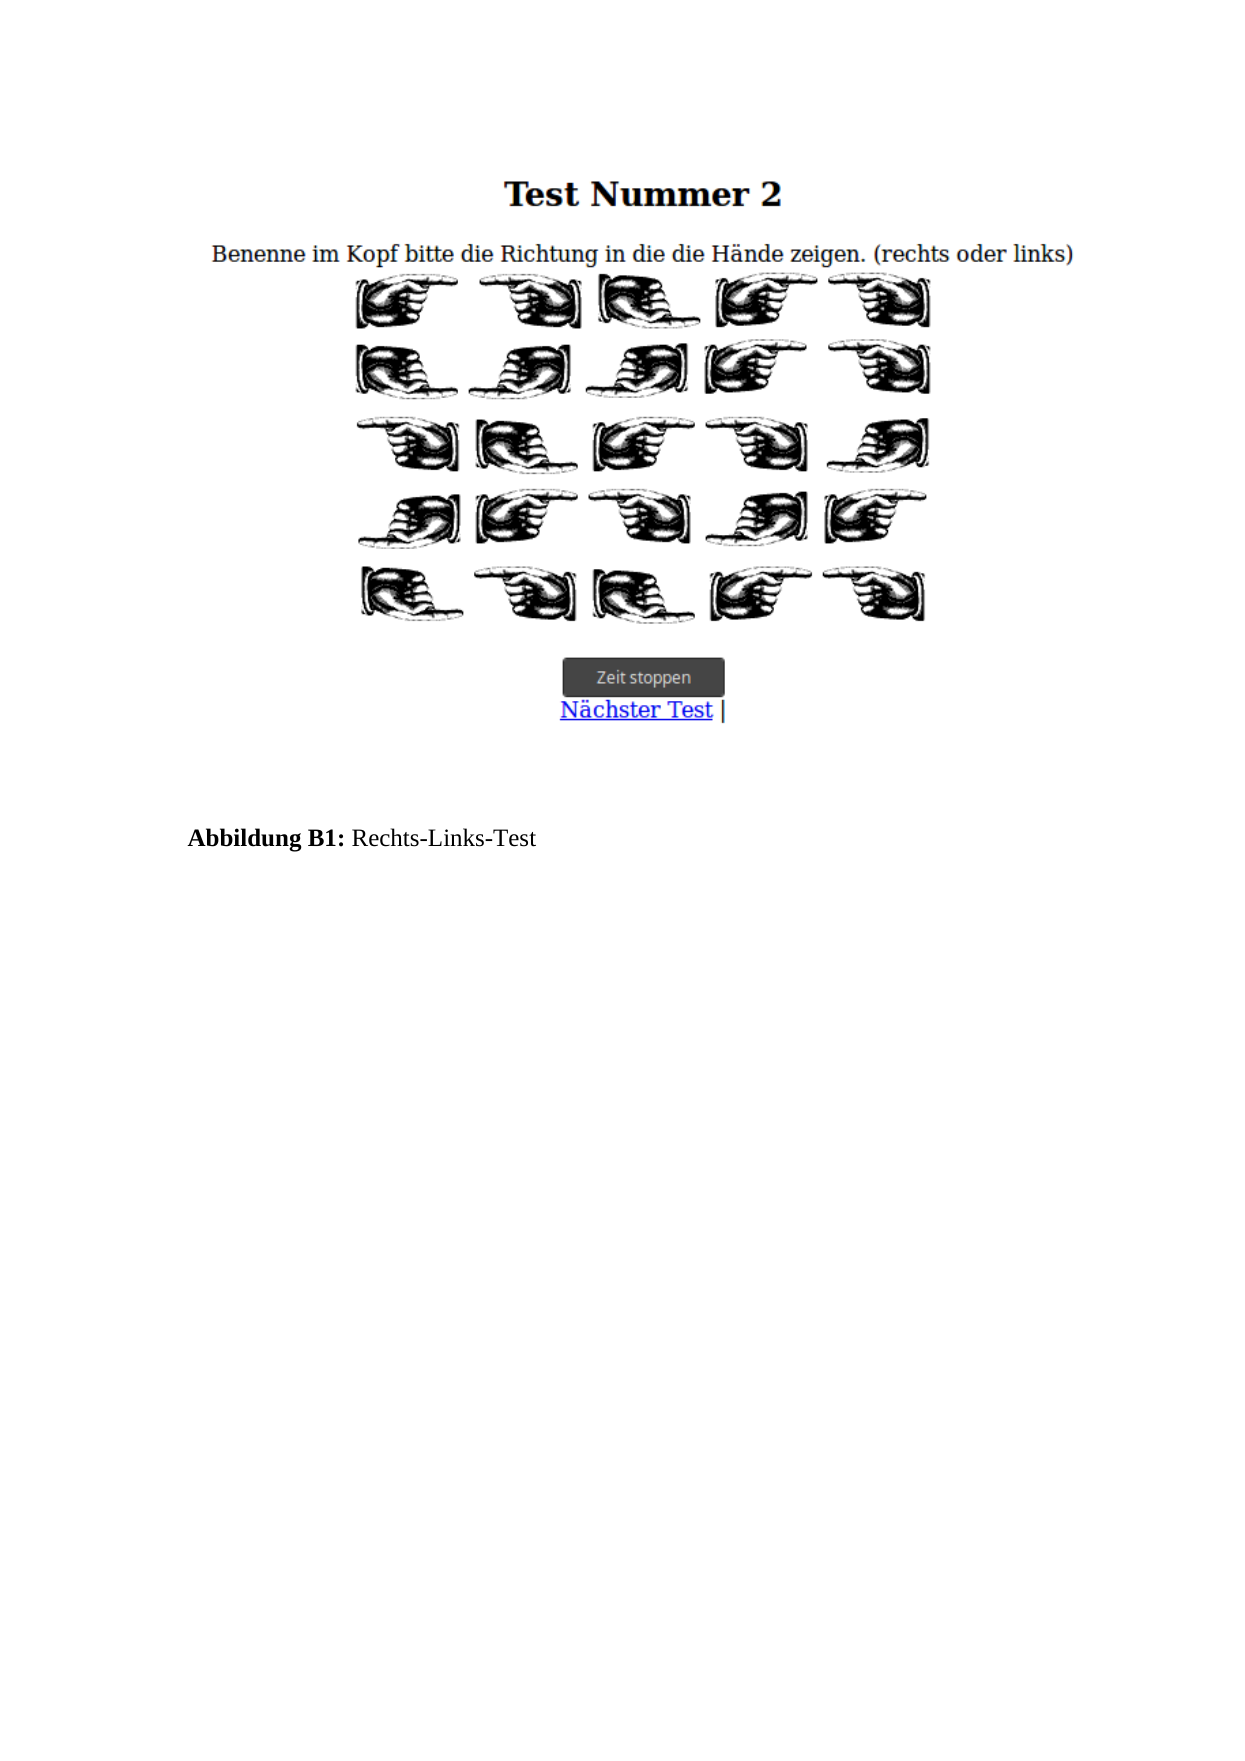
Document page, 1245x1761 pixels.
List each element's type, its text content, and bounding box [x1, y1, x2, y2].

picture [187, 164, 1094, 783]
text Abbildung B1: Rechts-Links-Test [187, 823, 1057, 852]
